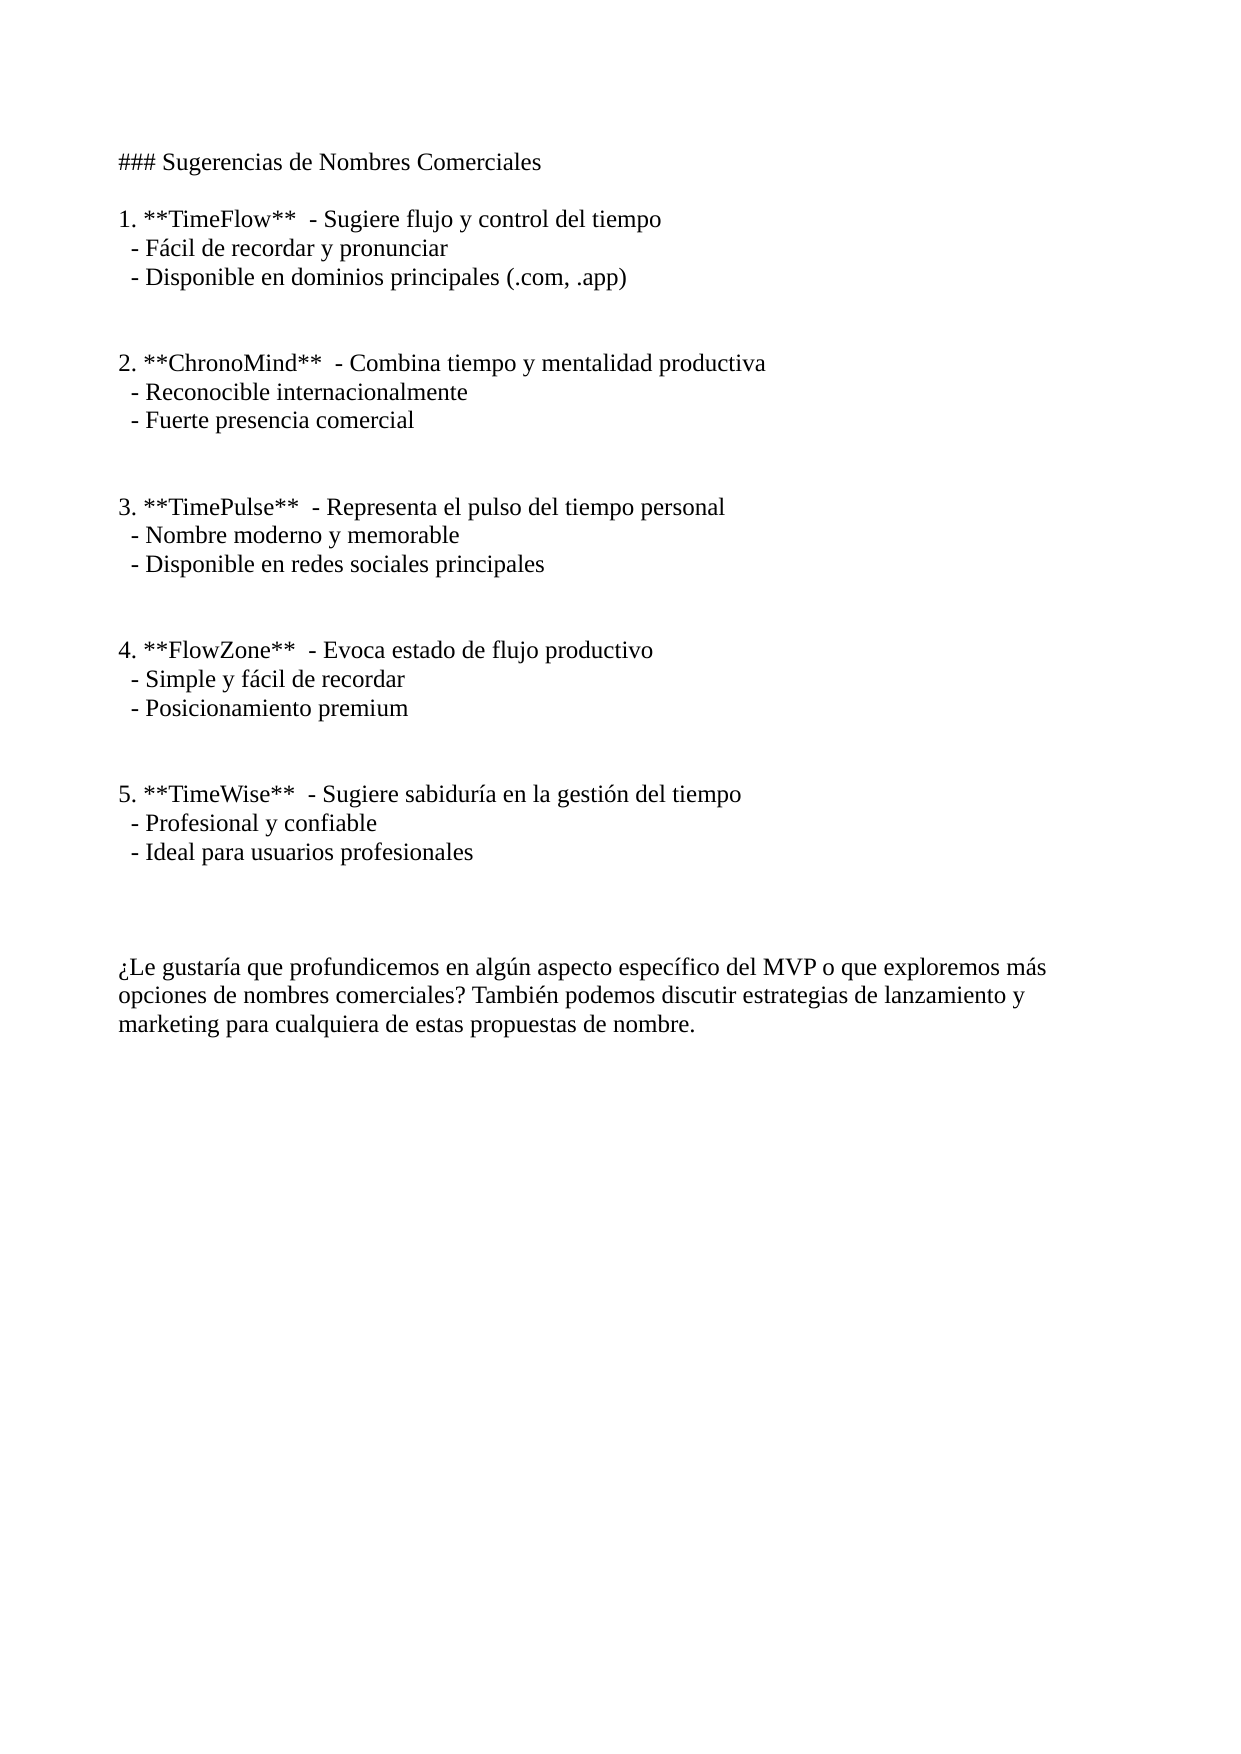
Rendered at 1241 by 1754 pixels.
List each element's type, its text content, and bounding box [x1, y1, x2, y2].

text 4. **FlowZone** - Evoca estado de flujo productivo [118, 636, 1122, 664]
text 5. **TimeWise** - Sugiere sabiduría en la gestión del tiempo [118, 779, 1122, 808]
text - Reconocible internacionalmente [118, 377, 1122, 406]
text 3. **TimePulse** - Representa el pulso del tiempo personal [118, 492, 1122, 521]
text - Nombre moderno y memorable [118, 521, 1122, 549]
text - Ideal para usuarios profesionales [118, 837, 1122, 866]
text - Disponible en redes sociales principales [118, 549, 1122, 578]
text ¿Le gustaría que profundicemos en algún aspecto específico del MVP o que exploremos más opciones de nombres comerciales? También podemos discutir estrategias de lanzamiento y marketing para cualquiera de estas propuestas de nombre. [118, 952, 1122, 1038]
text 1. **TimeFlow** - Sugiere flujo y control del tiempo [118, 204, 1122, 233]
text - Fuerte presencia comercial [118, 406, 1122, 434]
text - Profesional y confiable [118, 808, 1122, 837]
text - Disponible en dominios principales (.com, .app) [118, 262, 1122, 291]
text - Posicionamiento premium [118, 693, 1122, 722]
text ### Sugerencias de Nombres Comerciales [118, 147, 1122, 176]
text - Simple y fácil de recordar [118, 664, 1122, 693]
text 2. **ChronoMind** - Combina tiempo y mentalidad productiva [118, 348, 1122, 377]
text - Fácil de recordar y pronunciar [118, 233, 1122, 262]
